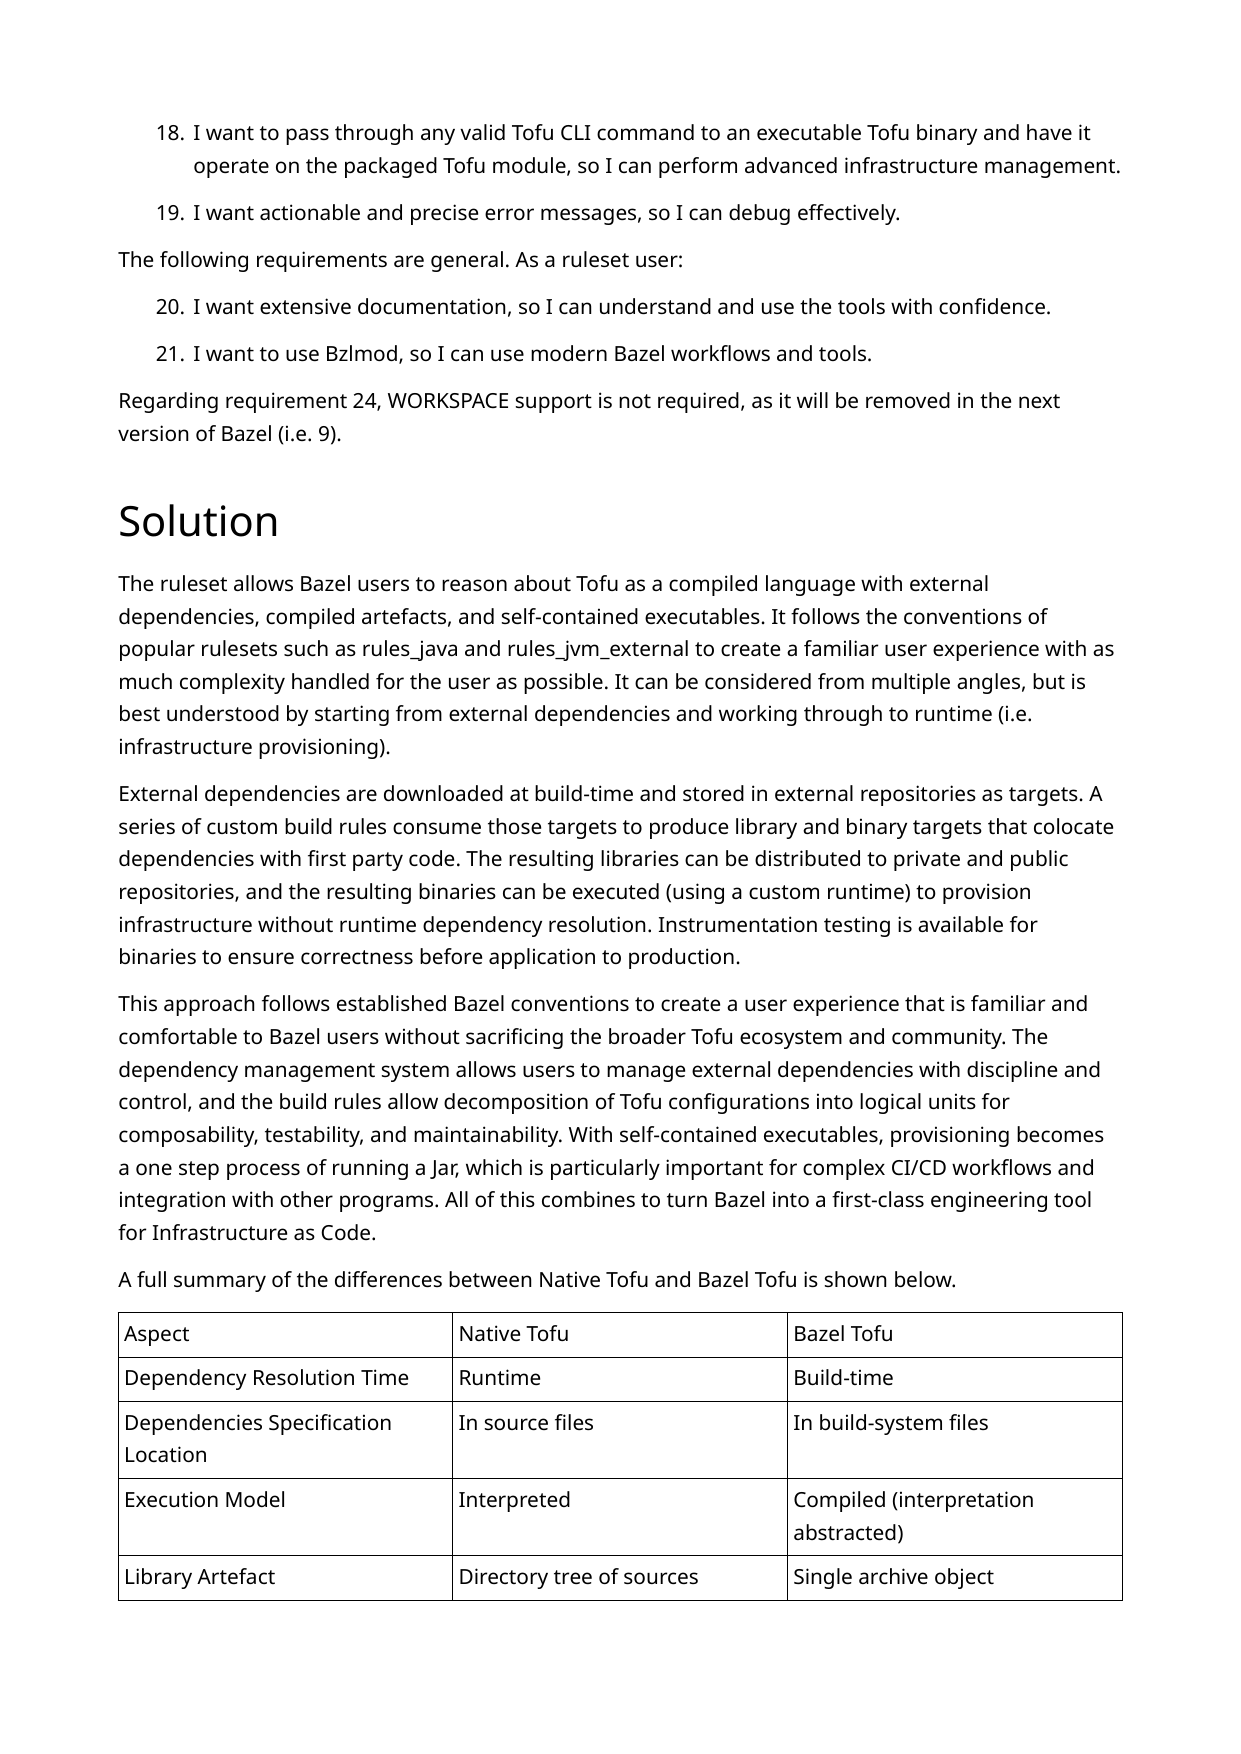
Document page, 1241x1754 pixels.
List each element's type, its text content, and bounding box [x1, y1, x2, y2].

table_cell Dependencies Specification Location [119, 1402, 452, 1478]
table_cell Runtime [453, 1358, 787, 1401]
table_header Native Tofu [453, 1313, 787, 1357]
text Regarding requirement 24, WORKSPACE support is not required, as it will be removed in the next version of Bazel (i.e. 9). [118, 387, 1122, 448]
table_cell Dependency Resolution Time [119, 1358, 452, 1401]
subtitle Solution [118, 491, 1122, 548]
table_cell In source files [453, 1402, 787, 1478]
table_header Aspect [119, 1313, 452, 1357]
list I want to use Bzlmod, so I can use modern Bazel workflows and tools. [156, 339, 1122, 368]
table_cell Directory tree of sources [453, 1556, 787, 1600]
table_cell Library Artefact [119, 1556, 452, 1600]
list I want actionable and precise error messages, so I can debug effectively. [156, 198, 1122, 226]
table_cell Execution Model [119, 1479, 452, 1555]
table_header Bazel Tofu [788, 1313, 1122, 1357]
text The following requirements are general. As a ruleset user: [118, 245, 1122, 273]
text The ruleset allows Bazel users to reason about Tofu as a compiled language with external dependencies, compiled artefacts, and self-contained executables. It follows the conventions of popular rulesets such as rules_java and rules_jvm_external to create a familiar user experience with as much complexity handled for the user as possible. It can be considered from multiple angles, but is best understood by starting from external dependencies and working through to runtime (i.e. infrastructure provisioning). [118, 569, 1122, 761]
text This approach follows established Bazel conventions to create a user experience that is familiar and comfortable to Bazel users without sacrificing the broader Tofu ecosystem and community. The dependency management system allows users to manage external dependencies with discipline and control, and the build rules allow decomposition of Tofu configurations into logical units for composability, testability, and maintainability. With self-contained executables, provisioning becomes a one step process of running a Jar, which is particularly important for complex CI/CD workflows and integration with other programs. All of this combines to turn Bazel into a first-class engineering tool for Infrastructure as Code. [118, 989, 1122, 1246]
table_cell Single archive object [788, 1556, 1122, 1600]
table_cell Compiled (interpretation abstracted) [788, 1479, 1122, 1555]
list I want extensive documentation, so I can understand and use the tools with confidence. [156, 292, 1122, 321]
table_cell Interpreted [453, 1479, 787, 1555]
table_cell In build-system files [788, 1402, 1122, 1478]
list I want to pass through any valid Tofu CLI command to an executable Tofu binary and have it operate on the packaged Tofu module, so I can perform advanced infrastructure management. [156, 118, 1122, 179]
table_cell Build-time [788, 1358, 1122, 1401]
text External dependencies are downloaded at build-time and stored in external repositories as targets. A series of custom build rules consume those targets to produce library and binary targets that colocate dependencies with first party code. The resulting libraries can be distributed to private and public repositories, and the resulting binaries can be executed (using a custom runtime) to provision infrastructure without runtime dependency resolution. Instrumentation testing is available for binaries to ensure correctness before application to production. [118, 779, 1122, 971]
text A full summary of the differences between Native Tofu and Bazel Tofu is shown below. [118, 1265, 1122, 1293]
